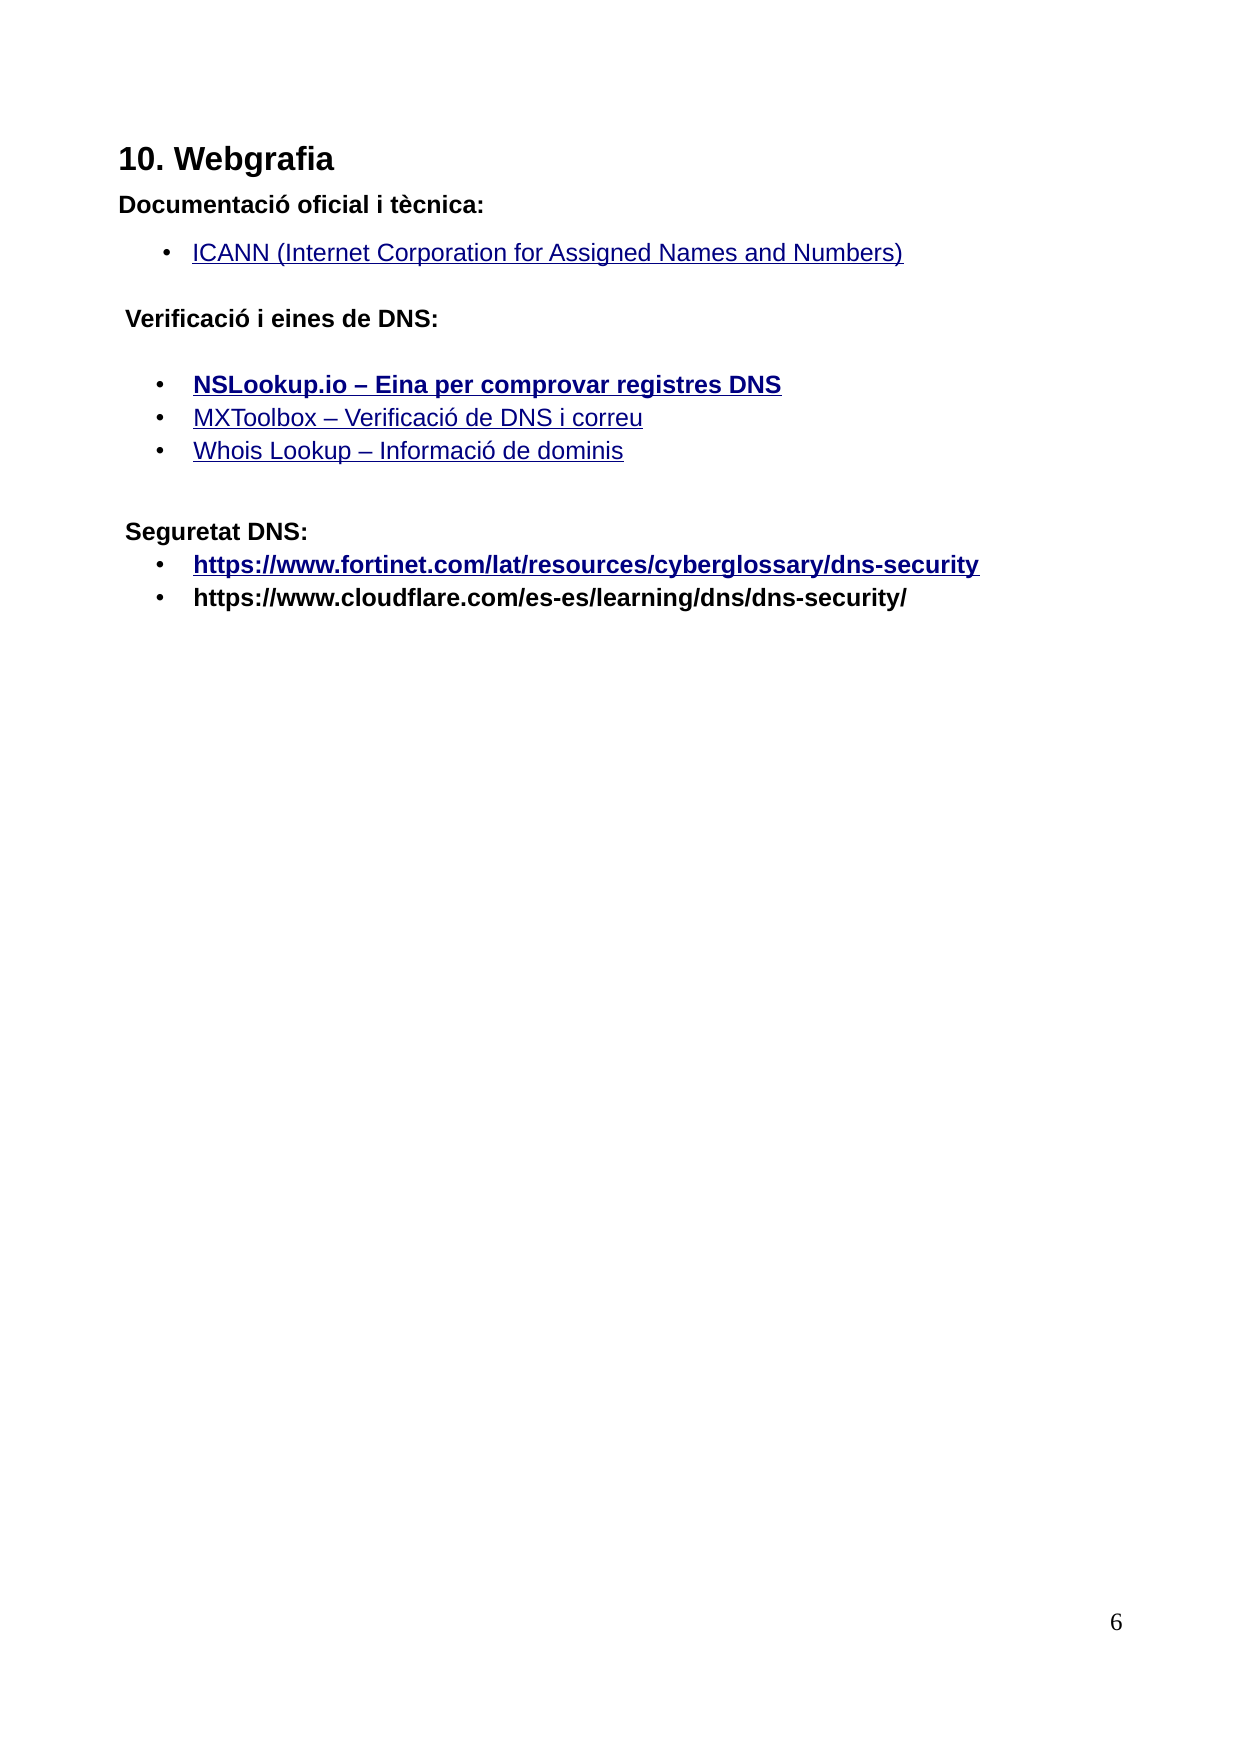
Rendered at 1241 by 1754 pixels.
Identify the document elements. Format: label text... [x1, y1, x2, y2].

text Documentació oficial i tècnica: [118, 190, 1122, 219]
list https://www.cloudflare.com/es-es/learning/dns/dns-security/ [156, 583, 1122, 612]
list ICANN (Internet Corporation for Assigned Names and Numbers) [162, 237, 1122, 266]
list NSLookup.io – Eina per comprovar registres DNS [156, 370, 1122, 398]
subtitle 10. Webgrafia [118, 139, 1122, 177]
text Verificació i eines de DNS: [118, 304, 1122, 332]
text Seguretat DNS: [118, 517, 1122, 545]
list Whois Lookup – Informació de dominis [156, 436, 1122, 465]
list MXToolbox – Verificació de DNS i correu [156, 403, 1122, 432]
list https://www.fortinet.com/lat/resources/cyberglossary/dns-security [156, 550, 1122, 578]
